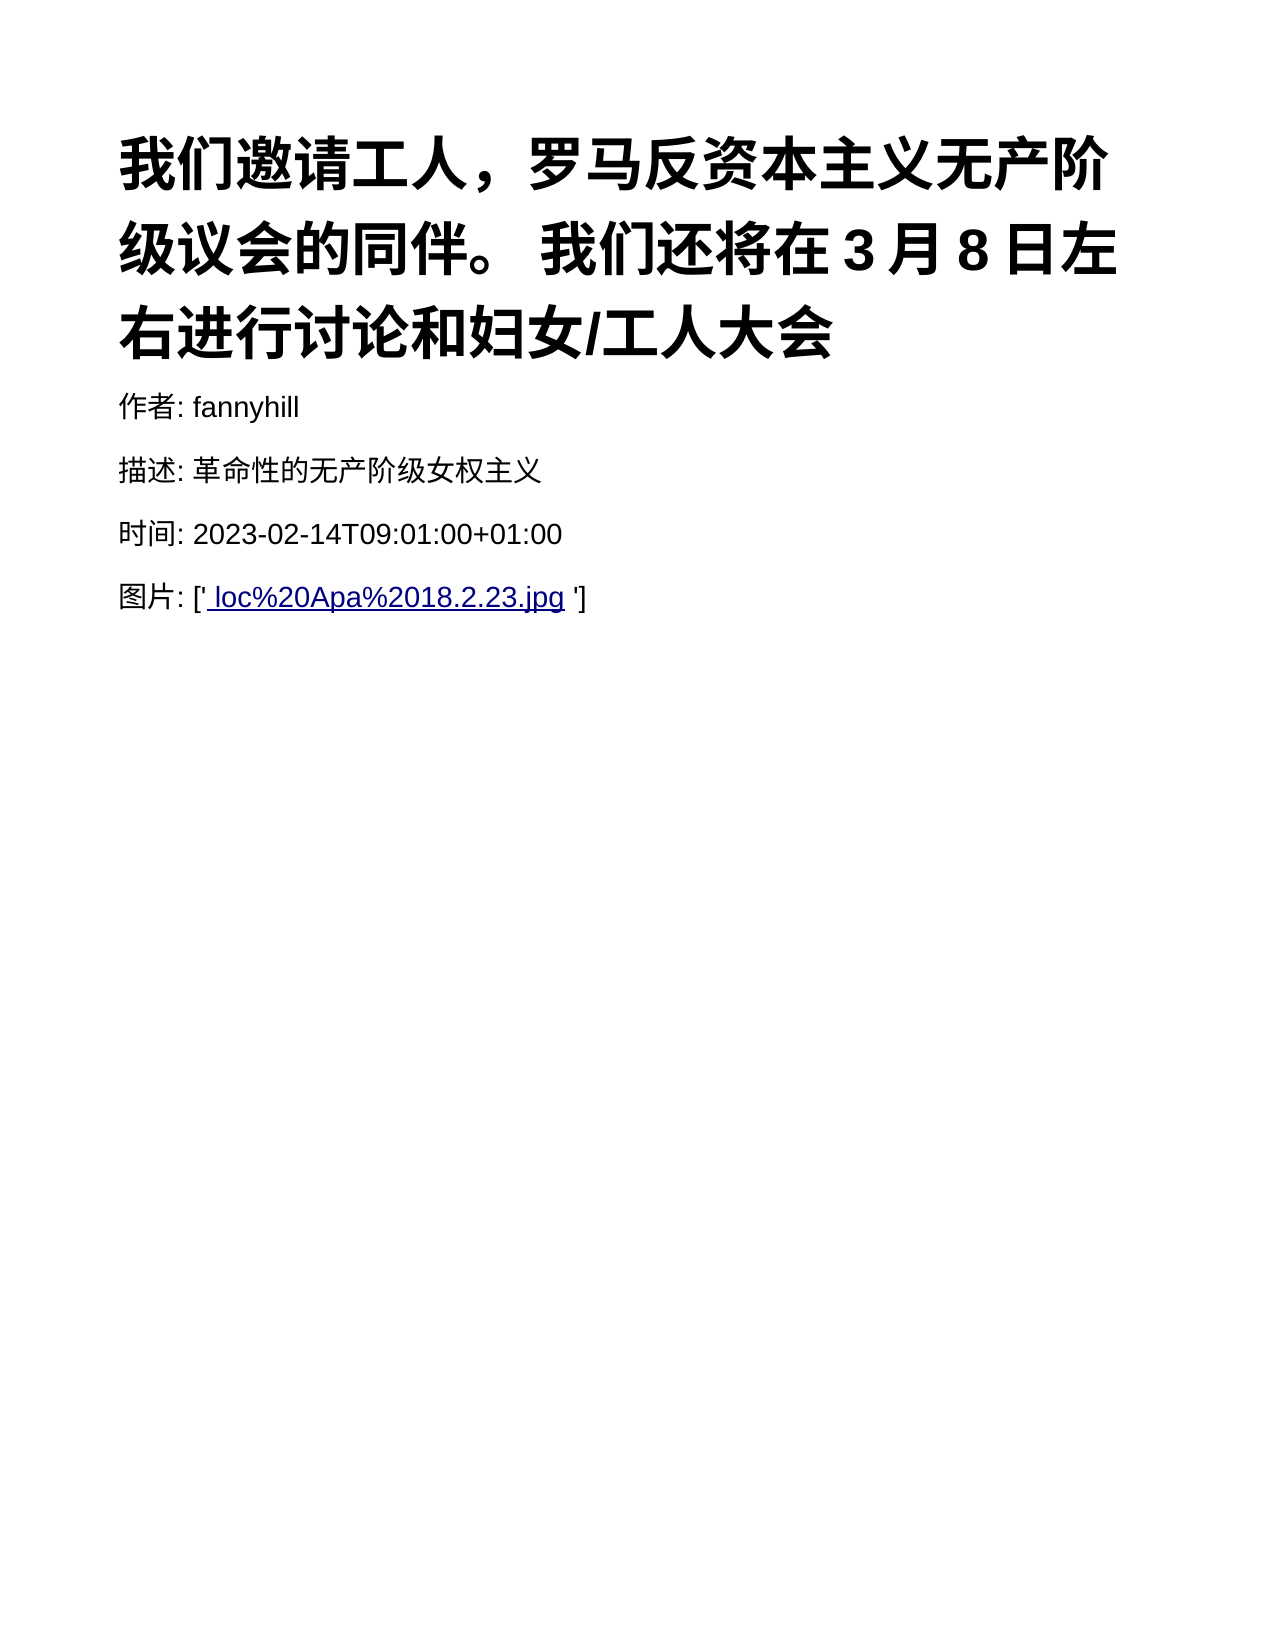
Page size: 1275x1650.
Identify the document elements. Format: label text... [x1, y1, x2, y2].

subtitle 我们邀请工人，罗马反资本主义无产阶级议会的同伴。 我们还将在3月8日左右进行讨论和妇女/工人大会 [118, 118, 1157, 372]
text 描述: 革命性的无产阶级女权主义 [118, 447, 1157, 489]
text 图片: [' loc%20Apa%2018.2.23.jpg '] [118, 573, 1157, 616]
text 时间: 2023-02-14T09:01:00+01:00 [118, 510, 1157, 553]
text 作者: fannyhill [118, 384, 1157, 426]
